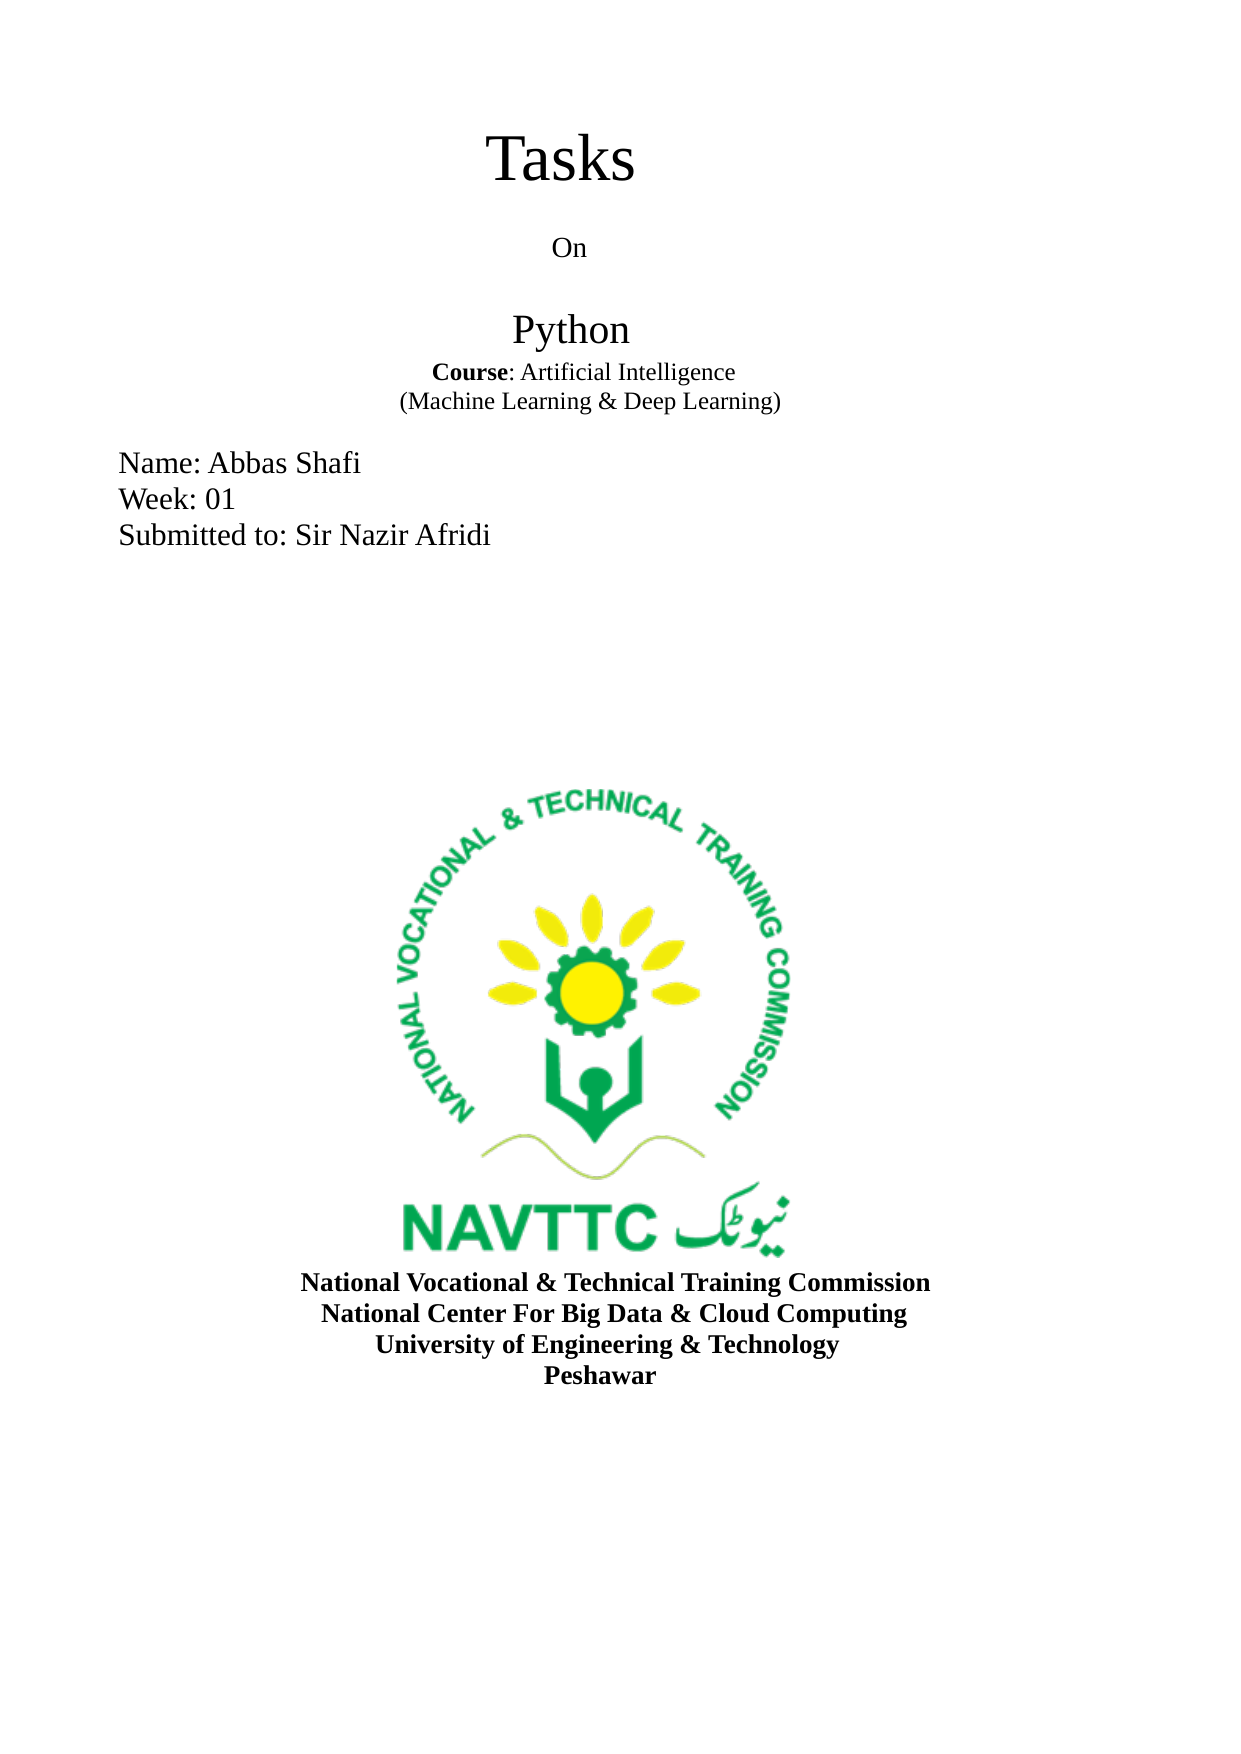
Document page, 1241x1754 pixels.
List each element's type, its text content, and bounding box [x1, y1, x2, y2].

text Week: 01 [118, 480, 1122, 516]
text National Vocational & Technical Training Commission [118, 1266, 1122, 1297]
text Course: Artificial Intelligence [118, 353, 1122, 386]
text Tasks [437, 118, 1122, 195]
text On [118, 195, 1122, 271]
text Submitted to: Sir Nazir Afridi [118, 516, 1122, 552]
text National Center For Big Data & Cloud Computing [118, 1297, 1122, 1328]
text University of Engineering & Technology [118, 1328, 1122, 1359]
text Python [118, 305, 1122, 353]
text Name: Abbas Shafi [118, 444, 1122, 480]
text Peshawar [118, 1359, 1122, 1390]
picture [396, 789, 791, 1258]
text (Machine Learning & Deep Learning) [118, 386, 1122, 415]
